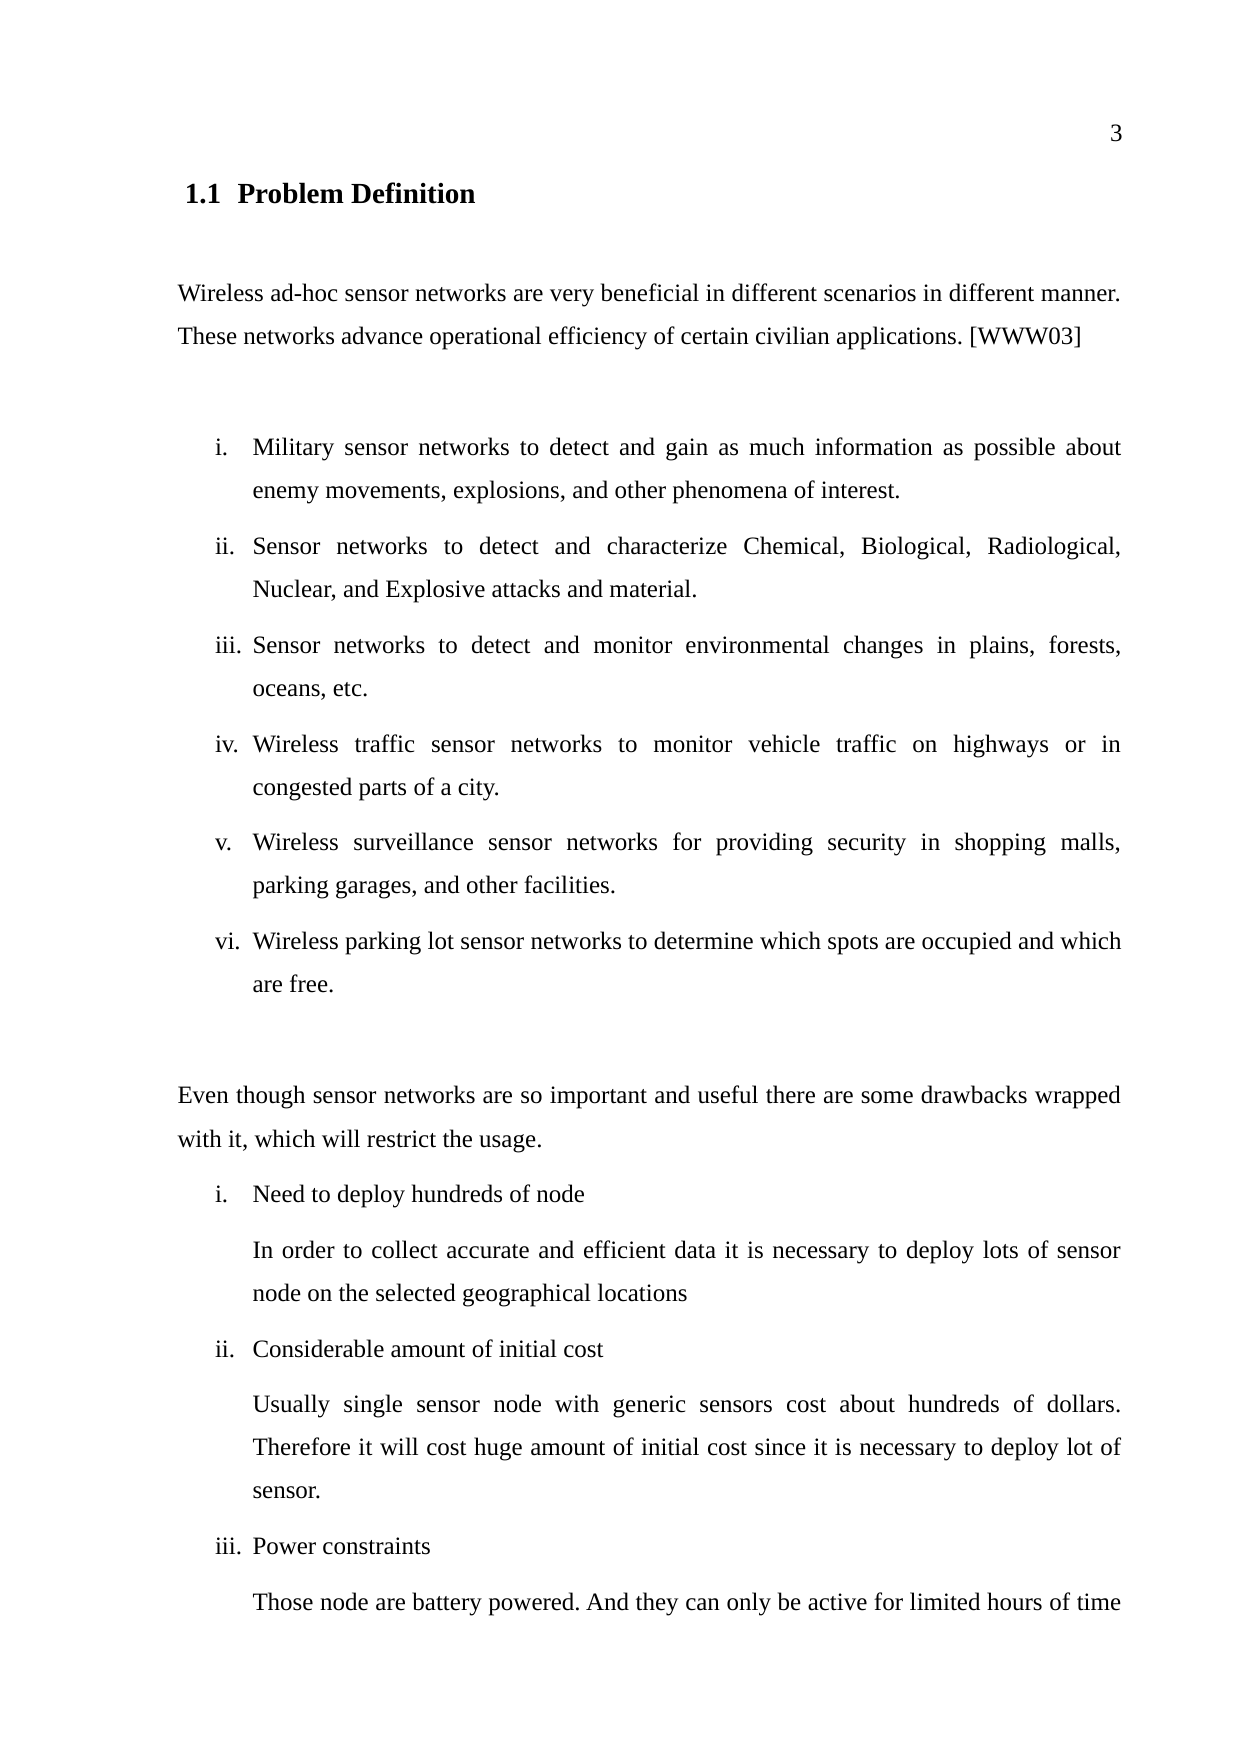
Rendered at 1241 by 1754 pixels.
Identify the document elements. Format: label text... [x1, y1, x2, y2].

list Wireless surveillance sensor networks for providing security in shopping malls, parking garages, and other facilities. [215, 827, 1122, 899]
list Considerable amount of initial cost [215, 1334, 1122, 1362]
list In order to collect accurate and efficient data it is necessary to deploy lots of sensor node on the selected geographical locations [215, 1235, 1122, 1307]
list Wireless traffic sensor networks to monitor vehicle traffic on highways or in congested parts of a city. [215, 729, 1122, 801]
list Need to deploy hundreds of node [215, 1179, 1122, 1208]
subtitle Problem Definition [177, 176, 1122, 210]
list Sensor networks to detect and characterize Chemical, Biological, Radiological, Nuclear, and Explosive attacks and material. [215, 531, 1122, 603]
list Wireless parking lot sensor networks to determine which spots are occupied and which are free. [215, 926, 1122, 998]
list Those node are battery powered. And they can only be active for limited hours of time [215, 1587, 1122, 1616]
list Power constraints [215, 1531, 1122, 1560]
text Wireless ad-hoc sensor networks are very beneficial in different scenarios in different manner. These networks advance operational efficiency of certain civilian applications. [WWW03] [177, 278, 1122, 350]
list Military sensor networks to detect and gain as much information as possible about enemy movements, explosions, and other phenomena of interest. [215, 432, 1122, 504]
list Usually single sensor node with generic sensors cost about hundreds of dollars. Therefore it will cost huge amount of initial cost since it is necessary to deploy lot of sensor. [215, 1389, 1122, 1504]
list Sensor networks to detect and monitor environmental changes in plains, forests, oceans, etc. [215, 630, 1122, 702]
text Even though sensor networks are so important and useful there are some drawbacks wrapped with it, which will restrict the usage. [177, 1081, 1122, 1152]
